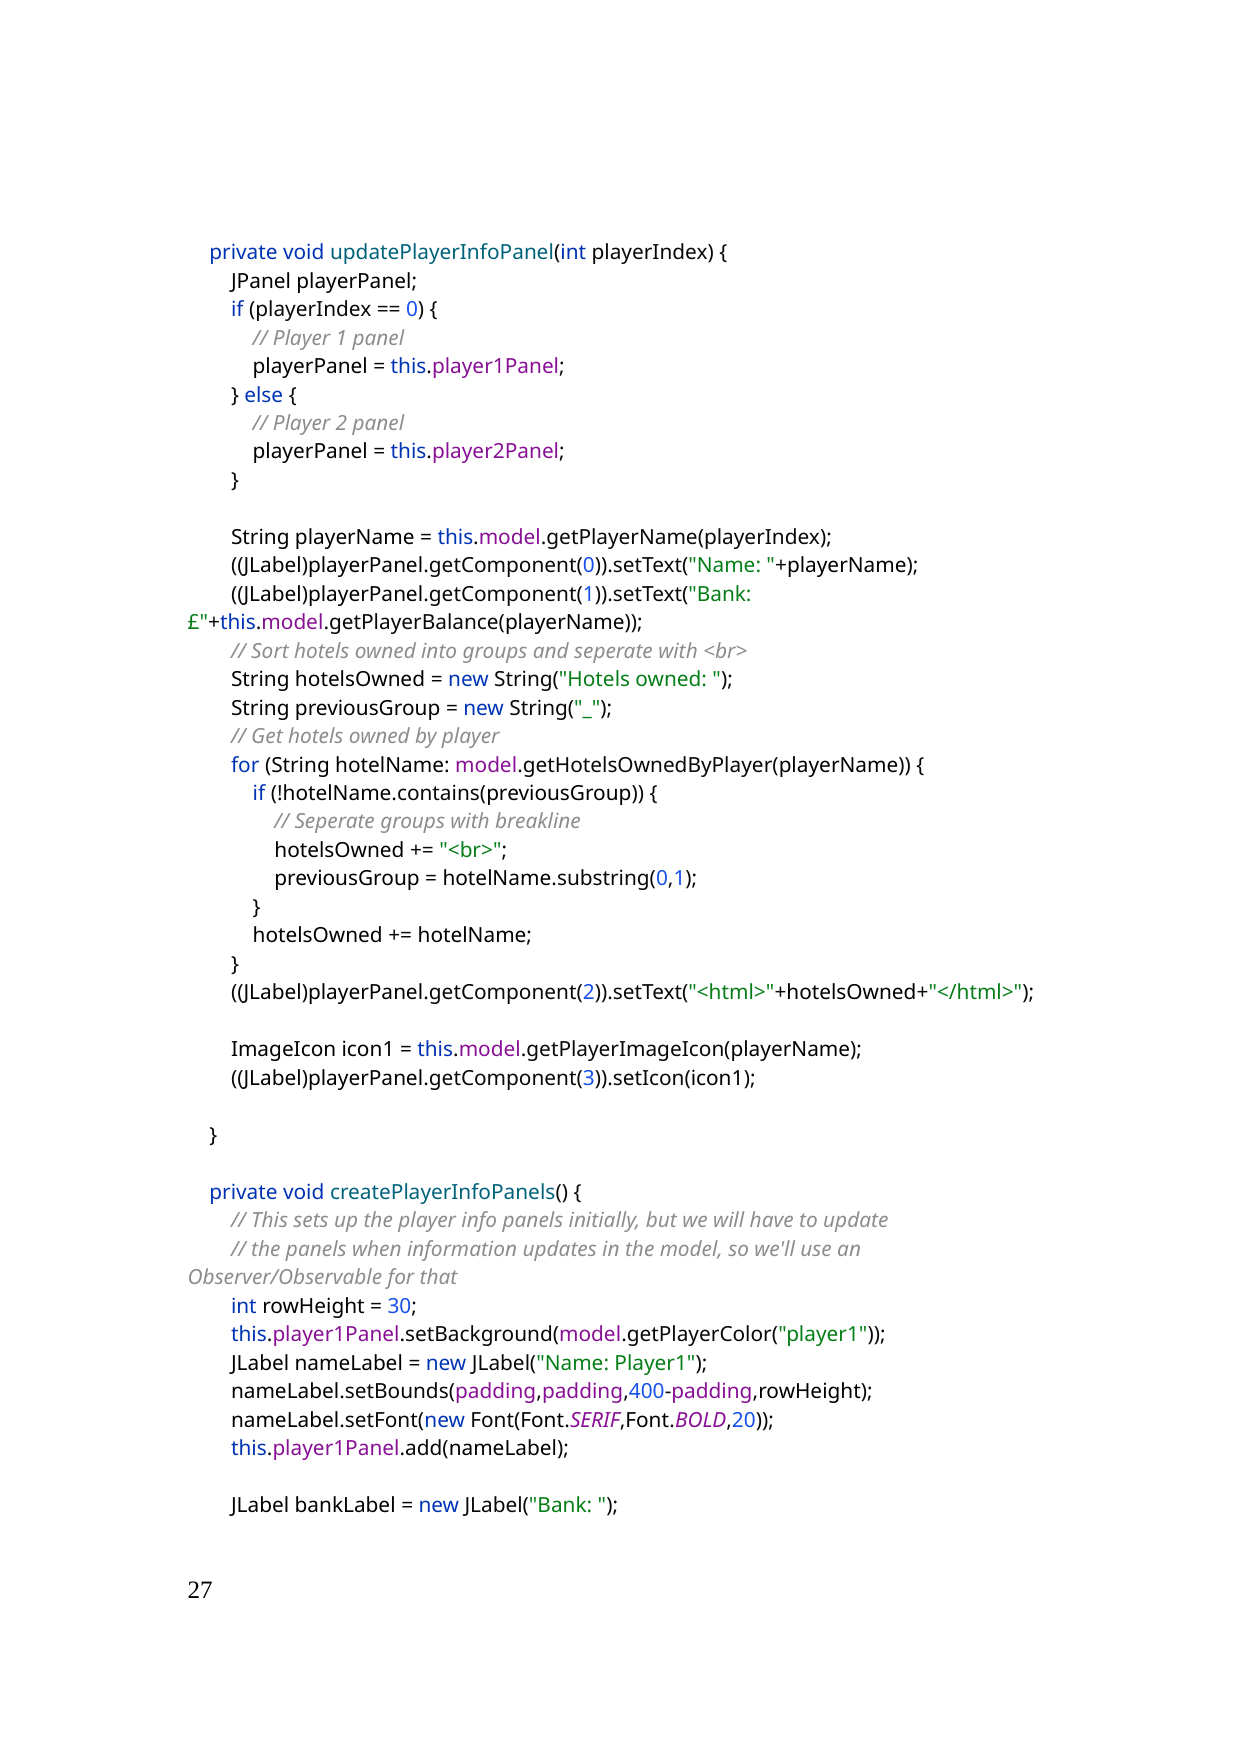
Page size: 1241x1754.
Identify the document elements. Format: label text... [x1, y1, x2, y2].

text private void updatePlayerInfoPanel(int playerIndex) { JPanel playerPanel; if (playerIndex == 0) { // Player 1 panel playerPanel = this.player1Panel; } else { // Player 2 panel playerPanel = this.player2Panel; } String playerName = this.model.getPlayerName(playerIndex); ((JLabel)playerPanel.getComponent(0)).setText("Name: "+playerName); ((JLabel)playerPanel.getComponent(1)).setText("Bank: £"+this.model.getPlayerBalance(playerName)); // Sort hotels owned into groups and seperate with <br> String hotelsOwned = new String("Hotels owned: "); String previousGroup = new String("_"); // Get hotels owned by player for (String hotelName: model.getHotelsOwnedByPlayer(playerName)) { if (!hotelName.contains(previousGroup)) { // Seperate groups with breakline hotelsOwned += "<br>"; previousGroup = hotelName.substring(0,1); } hotelsOwned += hotelName; } ((JLabel)playerPanel.getComponent(2)).setText("<html>"+hotelsOwned+"</html>"); ImageIcon icon1 = this.model.getPlayerImageIcon(playerName); ((JLabel)playerPanel.getComponent(3)).setIcon(icon1); } private void createPlayerInfoPanels() { // This sets up the player info panels initially, but we will have to update // the panels when information updates in the model, so we'll use an Observer/Observable for that int rowHeight = 30; this.player1Panel.setBackground(model.getPlayerColor("player1")); JLabel nameLabel = new JLabel("Name: Player1"); nameLabel.setBounds(padding,padding,400-padding,rowHeight); nameLabel.setFont(new Font(Font.SERIF,Font.BOLD,20)); this.player1Panel.add(nameLabel); JLabel bankLabel = new JLabel("Bank: "); [187, 209, 1053, 1519]
